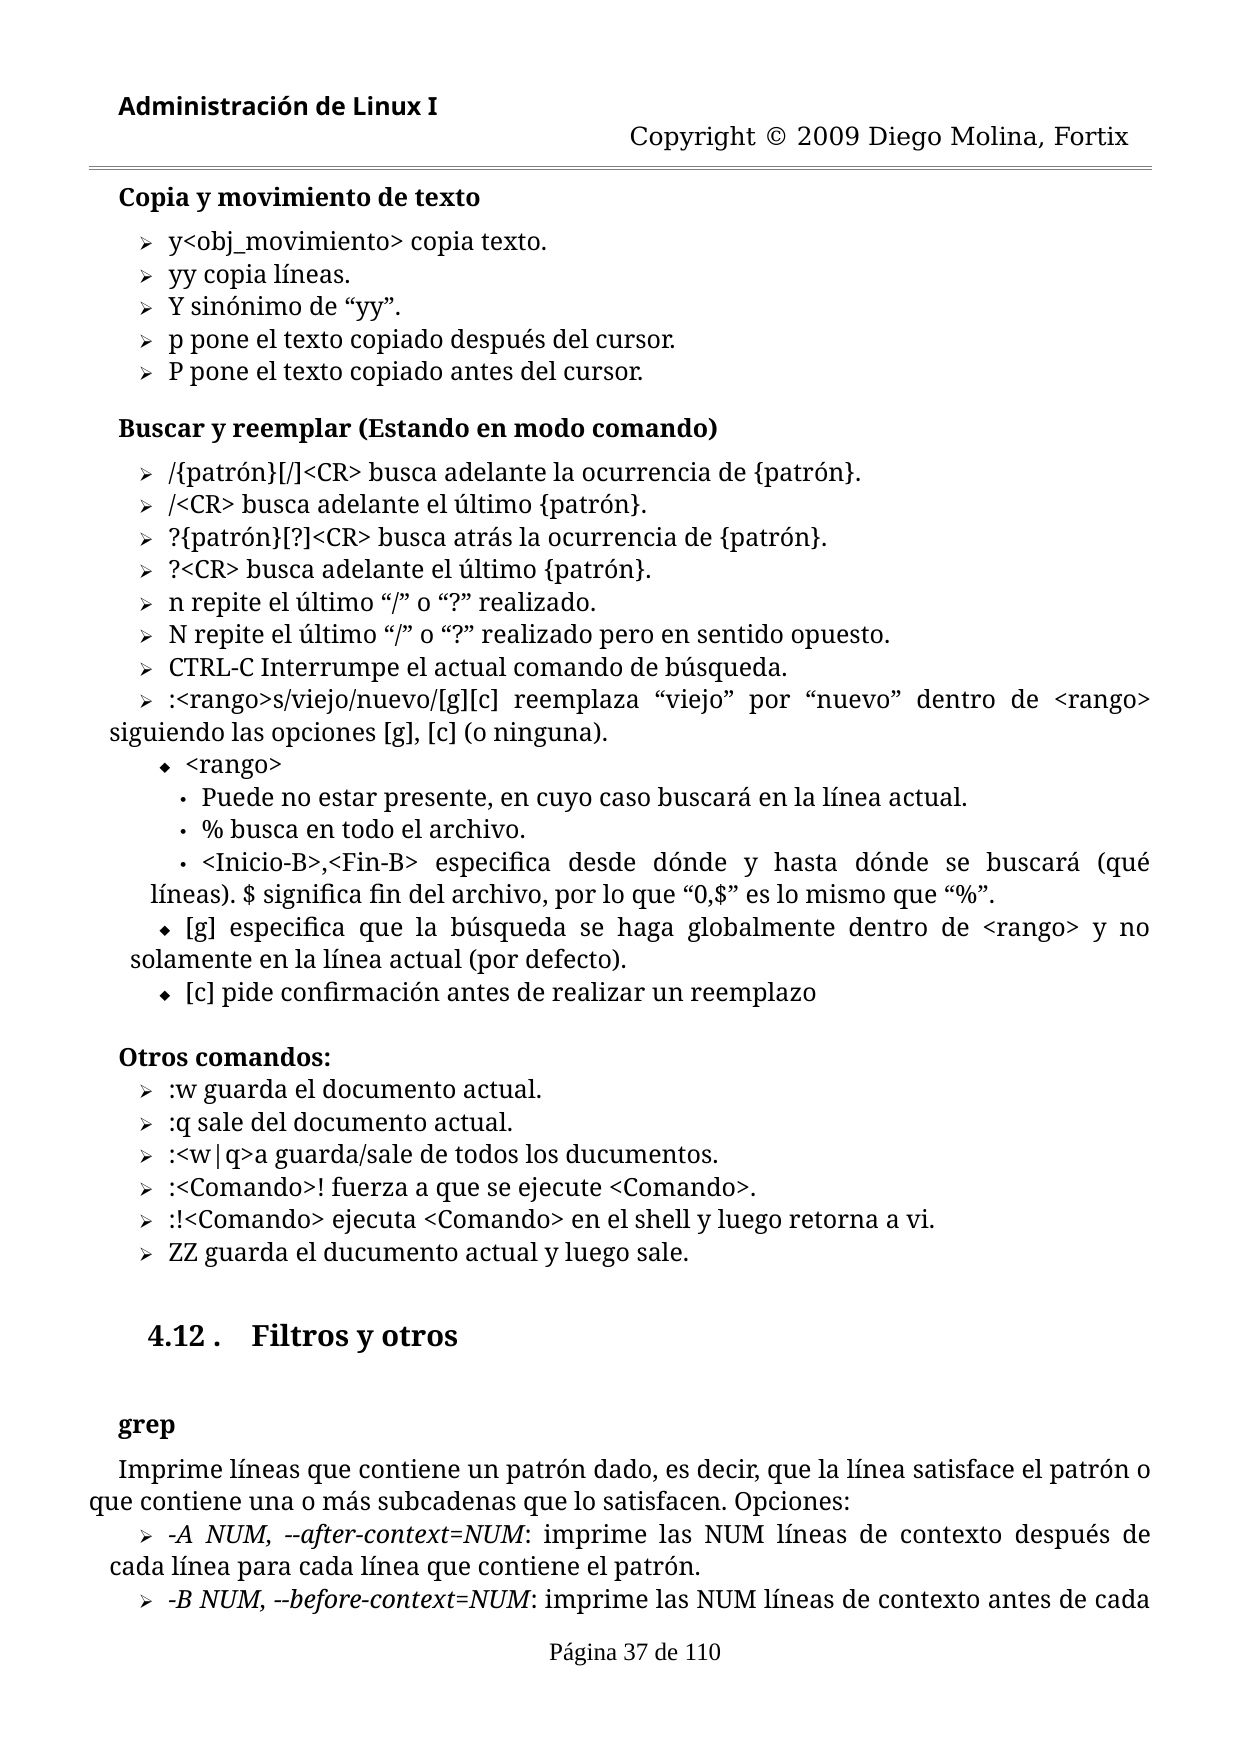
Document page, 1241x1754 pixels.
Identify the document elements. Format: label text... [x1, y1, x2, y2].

list Y sinónimo de “yy”. [88, 290, 1152, 322]
list :<w|q>a guarda/sale de todos los ducumentos. [88, 1138, 1152, 1170]
list Puede no estar presente, en cuyo caso buscará en la línea actual. [88, 780, 1152, 813]
list /<CR> busca adelante el último {patrón}. [88, 488, 1152, 520]
text grep [88, 1408, 1152, 1440]
list y<obj_movimiento> copia texto. [88, 225, 1152, 257]
list ?{patrón}[?]<CR> busca atrás la ocurrencia de {patrón}. [88, 520, 1152, 553]
list N repite el último “/” o “?” realizado pero en sentido opuesto. [88, 618, 1152, 650]
list ZZ guarda el ducumento actual y luego sale. [88, 1235, 1152, 1268]
text Otros comandos: [88, 1040, 1152, 1073]
list <Inicio-B>,<Fin-B> especifica desde dónde y hasta dónde se buscará (qué líneas). $ significa fin del archivo, por lo que “0,$” es lo mismo que “%”. [88, 845, 1152, 910]
list P pone el texto copiado antes del cursor. [88, 355, 1152, 387]
list ?<CR> busca adelante el último {patrón}. [88, 553, 1152, 585]
text Copia y movimiento de texto [88, 181, 1152, 213]
list % busca en todo el archivo. [88, 813, 1152, 845]
list n repite el último “/” o “?” realizado. [88, 585, 1152, 618]
subtitle Filtros y otros [88, 1315, 1152, 1355]
list [g] especifica que la búsqueda se haga globalmente dentro de <rango> y no solamente en la línea actual (por defecto). [88, 910, 1152, 975]
list CTRL-C Interrumpe el actual comando de búsqueda. [88, 650, 1152, 683]
list -A NUM, --after-context=NUM: imprime las NUM líneas de contexto después de cada línea para cada línea que contiene el patrón. [88, 1517, 1152, 1582]
list <rango> [88, 748, 1152, 780]
list :!<Comando> ejecuta <Comando> en el shell y luego retorna a vi. [88, 1203, 1152, 1235]
list -B NUM, --before-context=NUM: imprime las NUM líneas de contexto antes de cada [88, 1582, 1152, 1615]
list /{patrón}[/]<CR> busca adelante la ocurrencia de {patrón}. [88, 455, 1152, 488]
list :q sale del documento actual. [88, 1105, 1152, 1138]
text Imprime líneas que contiene un patrón dado, es decir, que la línea satisface el patrón o que contiene una o más subcadenas que lo satisfacen. Opciones: [88, 1452, 1152, 1517]
list [c] pide confirmación antes de realizar un reemplazo [88, 975, 1152, 1008]
list :w guarda el documento actual. [88, 1073, 1152, 1105]
list :<Comando>! fuerza a que se ejecute <Comando>. [88, 1170, 1152, 1203]
list :<rango>s/viejo/nuevo/[g][c] reemplaza “viejo” por “nuevo” dentro de <rango> siguiendo las opciones [g], [c] (o ninguna). [88, 683, 1152, 748]
text Buscar y reemplar (Estando en modo comando) [88, 411, 1152, 443]
list p pone el texto copiado después del cursor. [88, 322, 1152, 355]
list yy copia líneas. [88, 257, 1152, 290]
